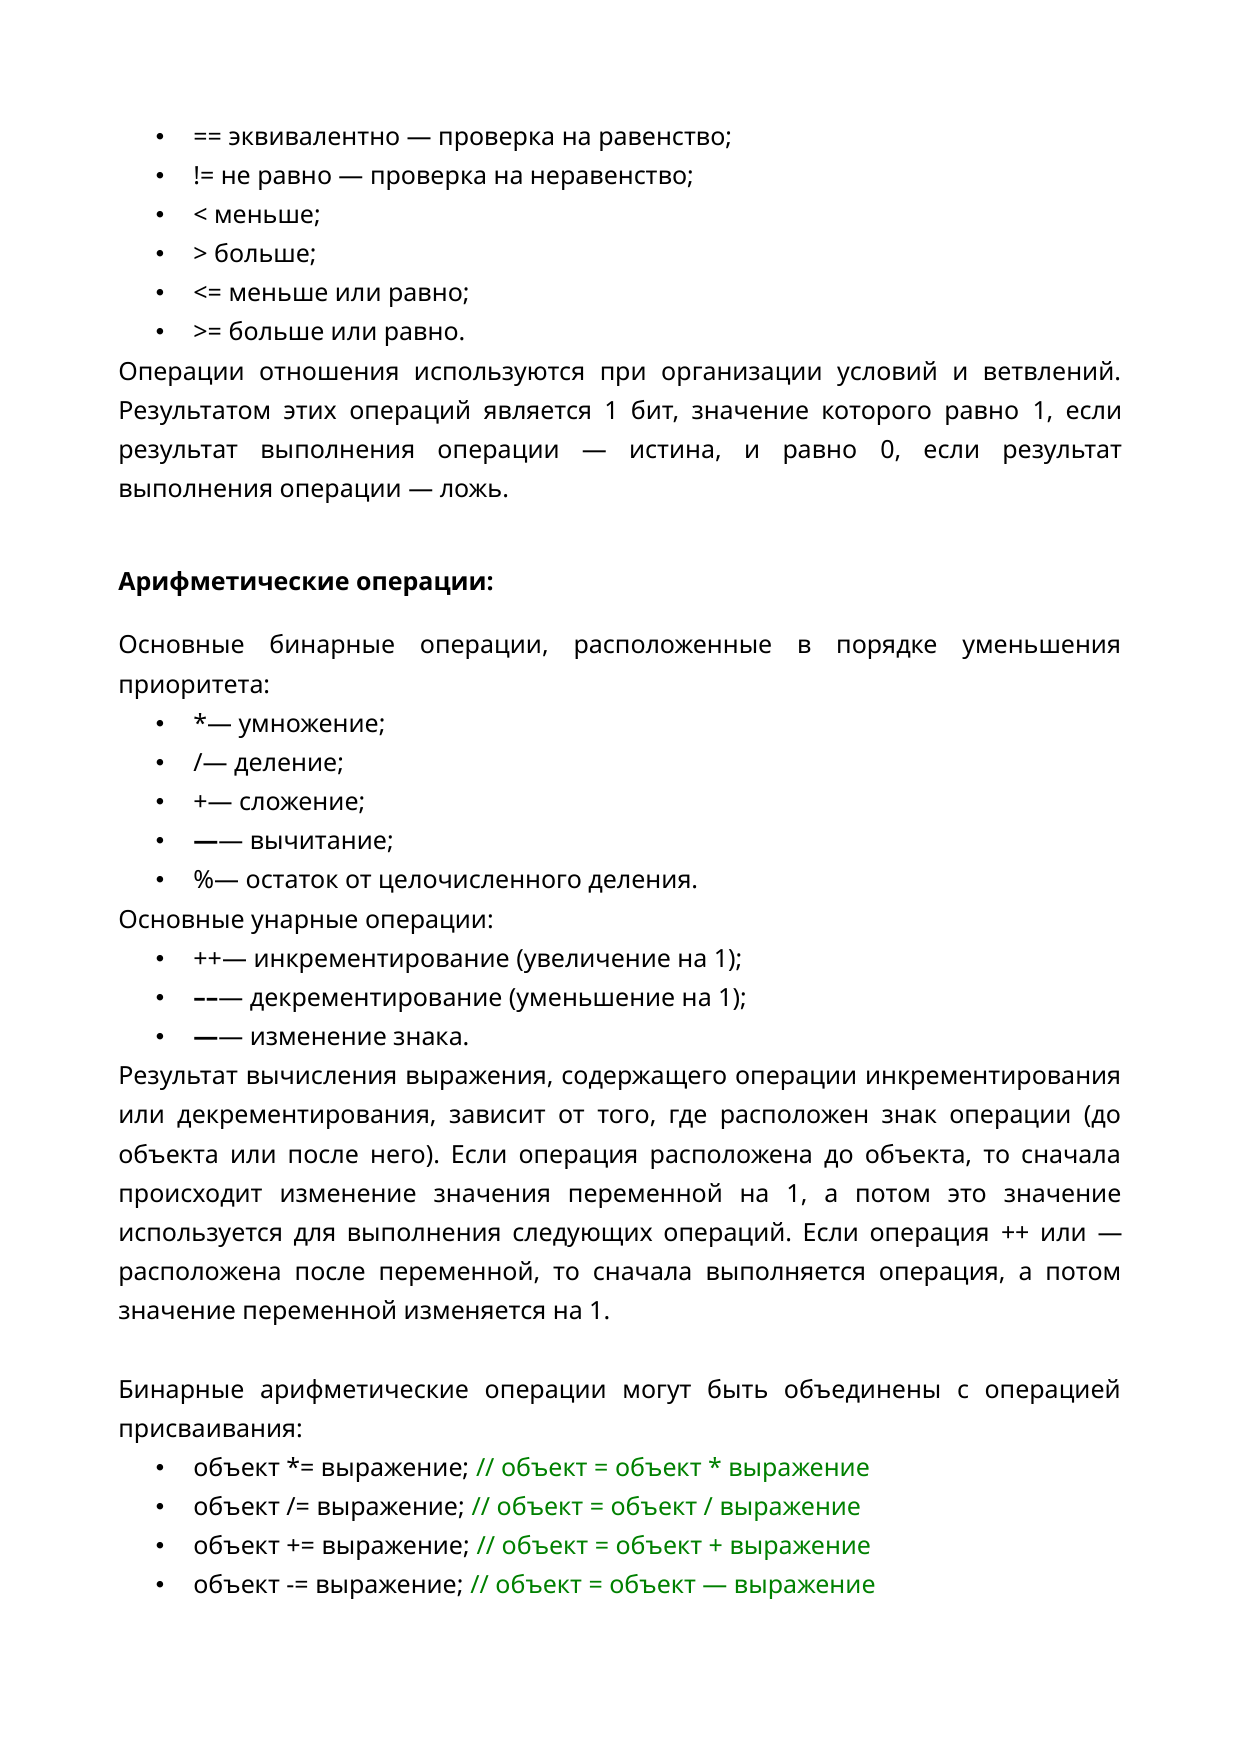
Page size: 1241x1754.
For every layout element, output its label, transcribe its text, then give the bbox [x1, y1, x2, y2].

list >= больше или равно. [156, 314, 1122, 348]
list объект -= выражение; // объект = объект — выражение [156, 1567, 1122, 1601]
list ––— декрементирование (уменьшение на 1); [156, 980, 1122, 1014]
list объект /= выражение; // объект = объект / выражение [156, 1489, 1122, 1523]
list > больше; [156, 236, 1122, 270]
list <= меньше или равно; [156, 275, 1122, 309]
text Основные унарные операции: [118, 901, 1122, 935]
list *— умножение; [156, 706, 1122, 739]
list объект += выражение; // объект = объект + выражение [156, 1528, 1122, 1562]
list —— изменение знака. [156, 1019, 1122, 1053]
text Основные бинарные операции, расположенные в порядке уменьшения приоритета: [118, 627, 1122, 700]
list объект *= выражение; // объект = объект * выражение [156, 1450, 1122, 1484]
list < меньше; [156, 196, 1122, 231]
list +— сложение; [156, 784, 1122, 818]
list ++— инкрементирование (увеличение на 1); [156, 941, 1122, 974]
list == эквивалентно — проверка на равенство; [156, 118, 1122, 152]
text Результат вычисления выражения, содержащего операции инкрементирования или декрементирования, зависит от того, где расположен знак операции (до объекта или после него). Если операция расположена до объекта, то сначала происходит изменение значения переменной на 1, а потом это значение используется для выполнения следующих операций. Если операция ++ или — расположена после переменной, то сначала выполняется операция, а потом значение переменной изменяется на 1. [118, 1058, 1122, 1327]
list —— вычитание; [156, 823, 1122, 857]
text Операции отношения используются при организации условий и ветвлений. Результатом этих операций является 1 бит, значение которого равно 1, если результат выполнения операции — истина, и равно 0, если результат выполнения операции — ложь. [118, 353, 1122, 505]
subtitle Арифметические операции: [118, 564, 1122, 598]
text Бинарные арифметические операции могут быть объединены с операцией присваивания: [118, 1371, 1122, 1444]
list /— деление; [156, 745, 1122, 779]
list != не равно — проверка на неравенство; [156, 157, 1122, 191]
list %— остаток от целочисленного деления. [156, 862, 1122, 896]
